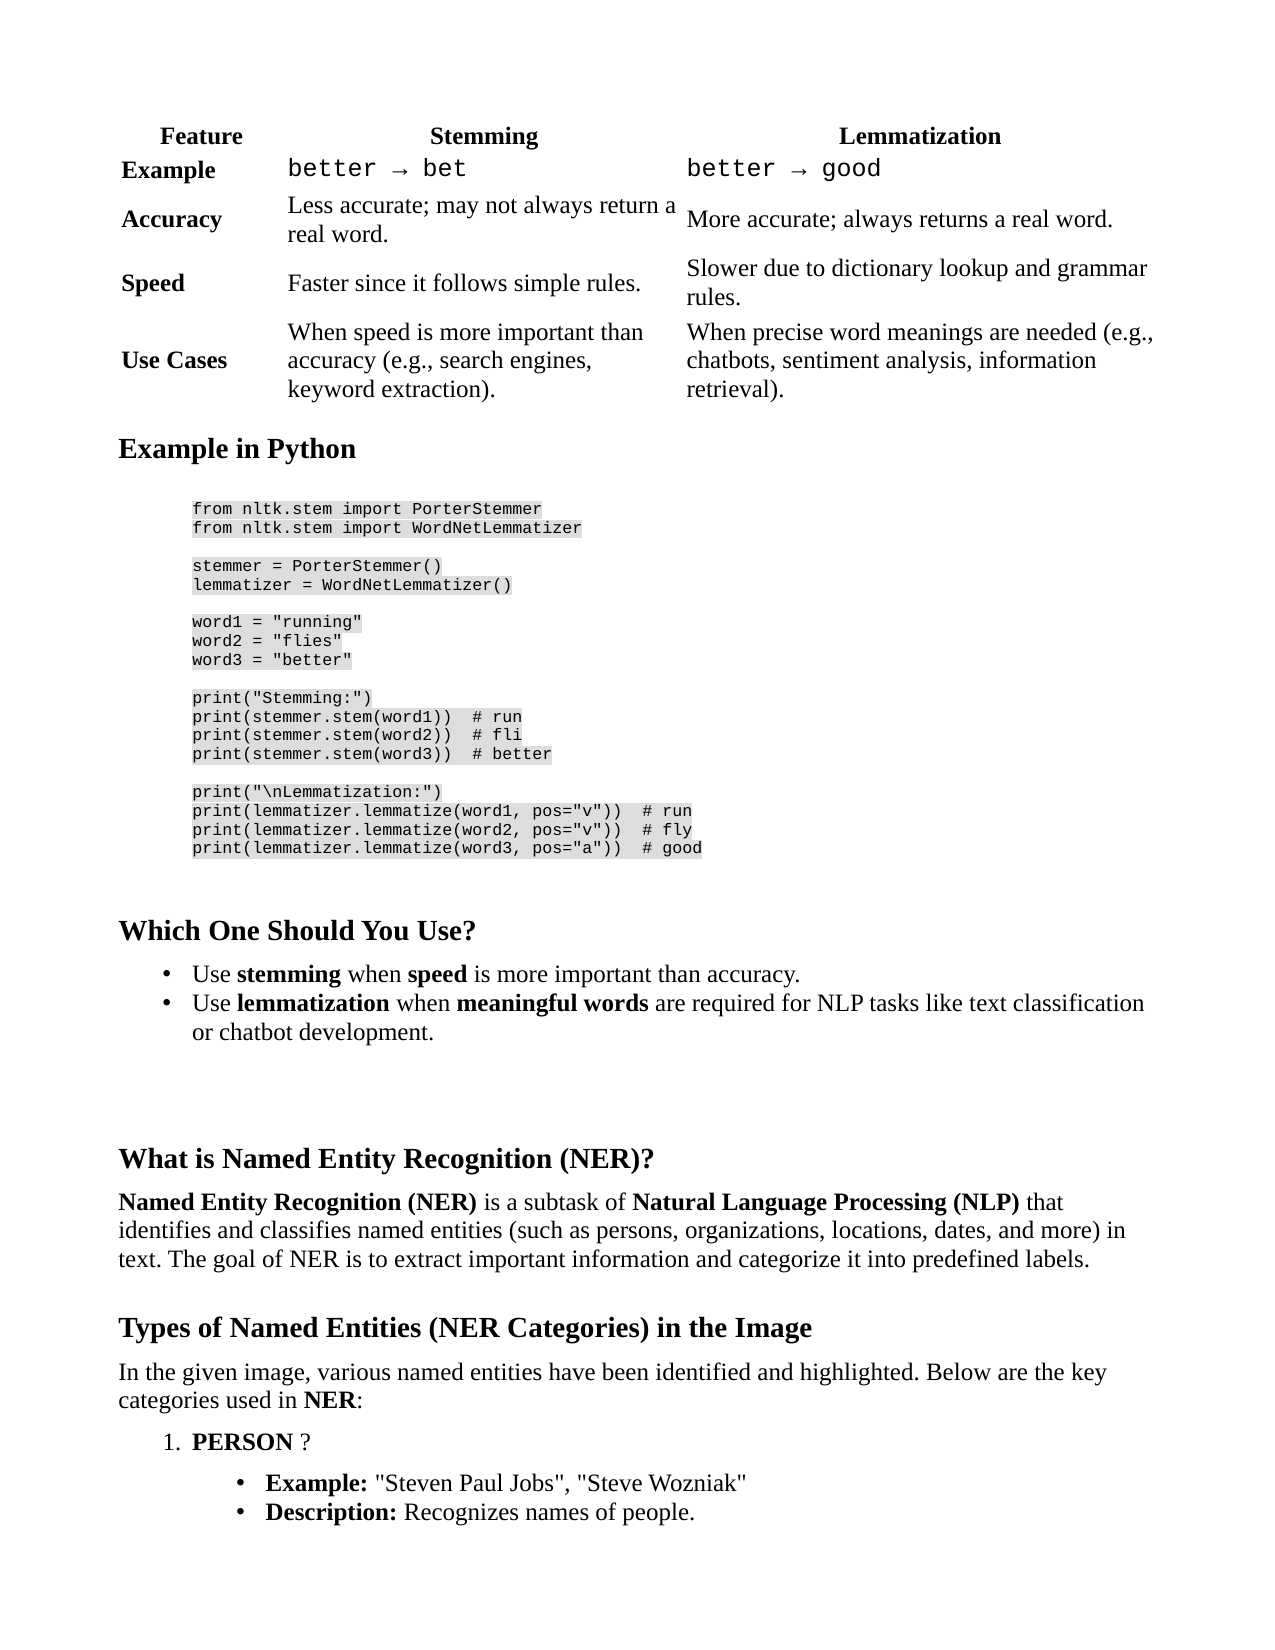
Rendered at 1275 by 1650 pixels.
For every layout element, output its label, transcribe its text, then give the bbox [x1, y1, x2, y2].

text word2 = "flies" [192, 633, 1157, 652]
text Named Entity Recognition (NER) is a subtask of Natural Language Processing (NLP) that identifies and classifies named entities (such as persons, organizations, locations, dates, and more) in text. The goal of NER is to extract important information and categorize it into predefined labels. [118, 1187, 1157, 1273]
table_cell Use Cases [118, 314, 284, 406]
table_cell More accurate; always returns a real word. [684, 187, 1157, 251]
table_cell Faster since it follows simple rules. [285, 251, 683, 314]
text word3 = "better" [192, 652, 1157, 670]
table_header Stemming [285, 118, 683, 153]
table_header Lemmatization [684, 118, 1157, 153]
table_cell Slower due to dictionary lookup and grammar rules. [684, 251, 1157, 314]
table_cell When speed is more important than accuracy (e.g., search engines, keyword extraction). [285, 314, 683, 406]
list PERSON ? [162, 1427, 1157, 1455]
text from nltk.stem import WordNetLemmatizer [192, 519, 1157, 538]
table_cell better → bet [285, 153, 683, 187]
table_cell Example [118, 153, 284, 187]
text print("Stemming:") [192, 689, 1157, 708]
list Description: Recognizes names of people. [236, 1497, 1157, 1525]
table_cell Accuracy [118, 187, 284, 251]
text print("\nLemmatization:") [192, 783, 1157, 802]
subtitle Which One Should You Use? [118, 913, 1157, 947]
text print(lemmatizer.lemmatize(word3, pos="a")) # good [192, 840, 1157, 859]
text word1 = "running" [192, 614, 1157, 633]
table_cell When precise word meanings are needed (e.g., chatbots, sentiment analysis, information retrieval). [684, 314, 1157, 406]
table_cell Speed [118, 251, 284, 314]
table_cell Less accurate; may not always return a real word. [285, 187, 683, 251]
text print(lemmatizer.lemmatize(word2, pos="v")) # fly [192, 821, 1157, 840]
list Use stemming when speed is more important than accuracy. [162, 959, 1157, 988]
table_cell better → good [684, 153, 1157, 187]
text print(stemmer.stem(word3)) # better [192, 746, 1157, 765]
text In the given image, various named entities have been identified and highlighted. Below are the key categories used in NER: [118, 1357, 1157, 1414]
subtitle What is Named Entity Recognition (NER)? [118, 1141, 1157, 1174]
subtitle Example in Python [118, 431, 1157, 464]
text from nltk.stem import PorterStemmer [192, 501, 1157, 519]
table_header Feature [118, 118, 284, 153]
text print(stemmer.stem(word1)) # run [192, 708, 1157, 727]
list Example: "Steven Paul Jobs", "Steve Wozniak" [236, 1468, 1157, 1497]
subtitle Types of Named Entities (NER Categories) in the Image [118, 1311, 1157, 1344]
text lemmatizer = WordNetLemmatizer() [192, 576, 1157, 595]
list Use lemmatization when meaningful words are required for NLP tasks like text classification or chatbot development. [162, 988, 1157, 1046]
text stemmer = PorterStemmer() [192, 557, 1157, 576]
text print(stemmer.stem(word2)) # fli [192, 727, 1157, 746]
text print(lemmatizer.lemmatize(word1, pos="v")) # run [192, 802, 1157, 821]
